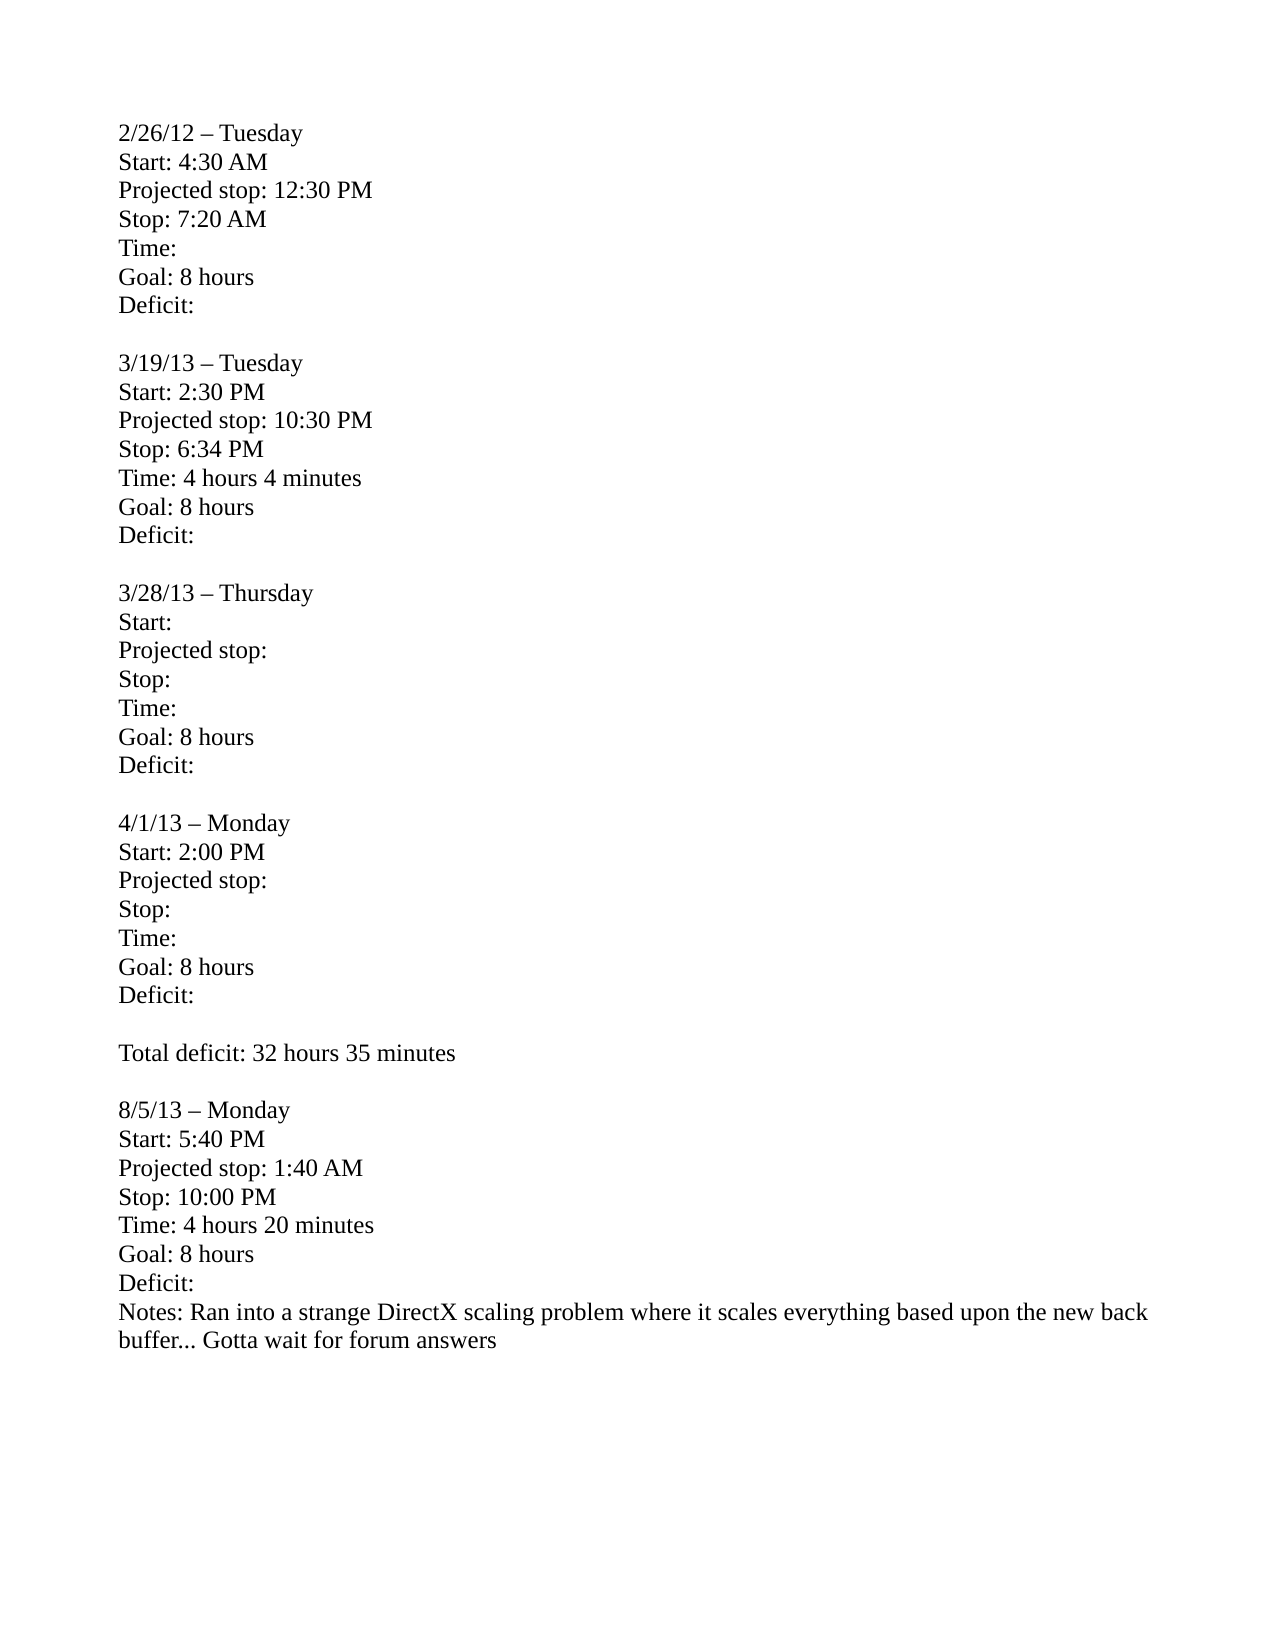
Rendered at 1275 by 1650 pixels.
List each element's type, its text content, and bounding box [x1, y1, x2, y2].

text Deficit: [118, 291, 1157, 319]
text Deficit: [118, 751, 1157, 779]
text Goal: 8 hours [118, 1239, 1157, 1268]
text Start: 5:40 PM [118, 1124, 1157, 1153]
text Goal: 8 hours [118, 492, 1157, 521]
text Goal: 8 hours [118, 262, 1157, 291]
text Projected stop: [118, 636, 1157, 664]
text Stop: [118, 664, 1157, 693]
text Stop: 7:20 AM [118, 204, 1157, 233]
text Stop: [118, 894, 1157, 923]
text 3/19/13 – Tuesday [118, 348, 1157, 377]
text Deficit: [118, 981, 1157, 1009]
text Deficit: [118, 521, 1157, 549]
text 8/5/13 – Monday [118, 1096, 1157, 1124]
text Start: 2:30 PM [118, 377, 1157, 406]
text Deficit: [118, 1268, 1157, 1297]
text Projected stop: 12:30 PM [118, 176, 1157, 204]
text Projected stop: 1:40 AM [118, 1153, 1157, 1182]
text Stop: 6:34 PM [118, 434, 1157, 463]
text 4/1/13 – Monday [118, 808, 1157, 837]
text 3/28/13 – Thursday [118, 578, 1157, 607]
text Goal: 8 hours [118, 952, 1157, 981]
text Start: [118, 607, 1157, 636]
text Projected stop: [118, 866, 1157, 894]
text Start: 4:30 AM [118, 147, 1157, 176]
text Time: 4 hours 20 minutes [118, 1211, 1157, 1239]
text Projected stop: 10:30 PM [118, 406, 1157, 434]
text Goal: 8 hours [118, 722, 1157, 751]
text Total deficit: 32 hours 35 minutes [118, 1038, 1157, 1067]
text Time: [118, 923, 1157, 952]
text Stop: 10:00 PM [118, 1182, 1157, 1211]
text Start: 2:00 PM [118, 837, 1157, 866]
text Notes: Ran into a strange DirectX scaling problem where it scales everything based upon the new back buffer... Gotta wait for forum answers [118, 1297, 1157, 1354]
text Time: 4 hours 4 minutes [118, 463, 1157, 492]
text 2/26/12 – Tuesday [118, 118, 1157, 147]
text Time: [118, 233, 1157, 262]
text Time: [118, 693, 1157, 722]
